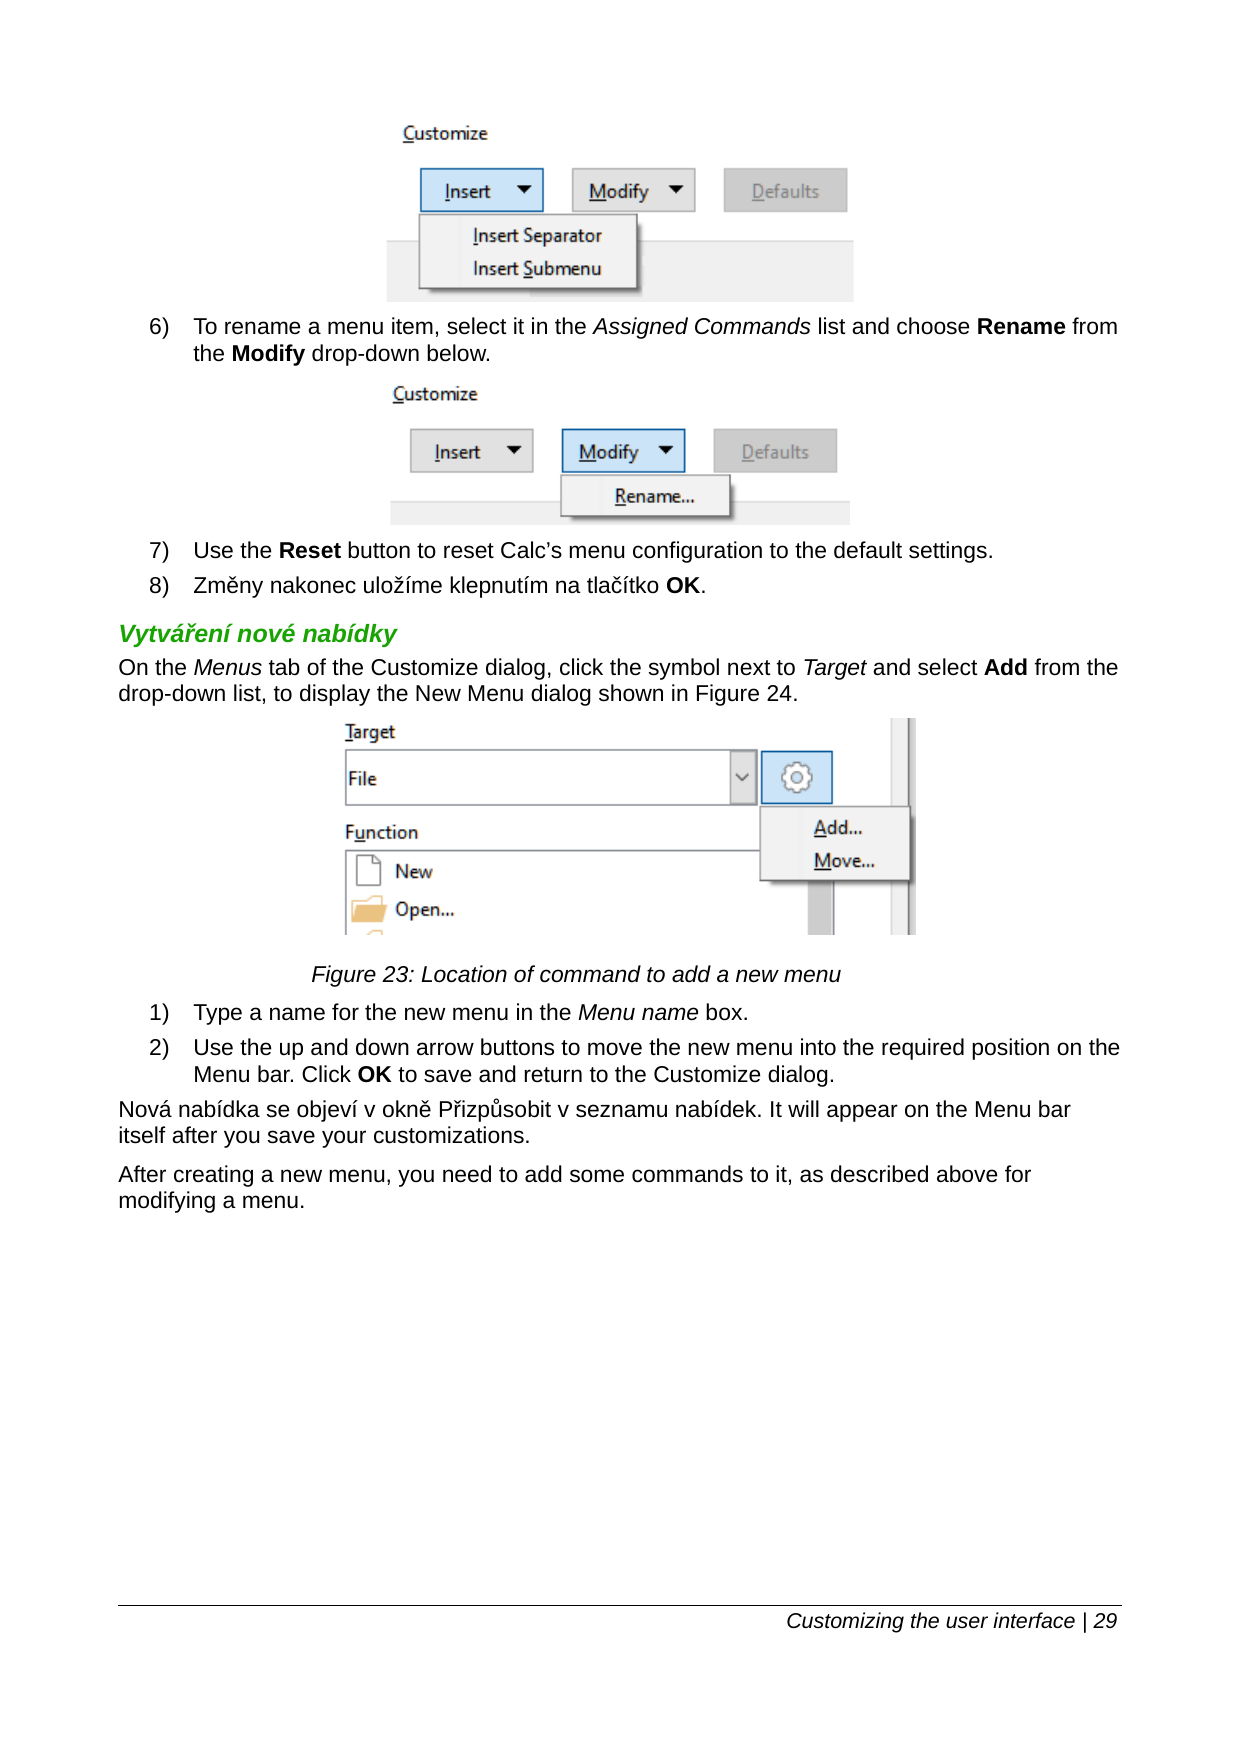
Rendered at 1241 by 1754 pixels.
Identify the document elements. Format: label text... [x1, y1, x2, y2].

text After creating a new menu, you need to add some commands to it, as described above for modifying a menu. [118, 1161, 1122, 1214]
list Type a name for the new menu in the Menu name box. [169, 999, 1122, 1026]
list To rename a menu item, select it in the Assigned Commands list and choose Rename from the Modify drop-down below. [169, 313, 1122, 366]
picture [390, 377, 850, 525]
list Use the up and down arrow buttons to move the new menu into the required position on the Menu bar. Click OK to save and return to the Customize dialog. [169, 1034, 1122, 1087]
picture [311, 718, 916, 935]
text On the Menus tab of the Customize dialog, click the symbol next to Target and select Add from the drop-down list, to display the New Menu dialog shown in Figure 24. [118, 654, 1122, 706]
list Use the Reset button to reset Calc’s menu configuration to the default settings. [169, 537, 1122, 563]
subtitle Vytváření nové nabídky [118, 619, 1122, 648]
picture [386, 118, 854, 302]
text Nová nabídka se objeví v okně Přizpůsobit v seznamu nabídek. It will appear on the Menu bar itself after you save your customizations. [118, 1096, 1122, 1149]
text Figure 23: Location of command to add a new menu [311, 719, 929, 987]
list Změny nakonec uložíme klepnutím na tlačítko OK. [169, 572, 1122, 598]
